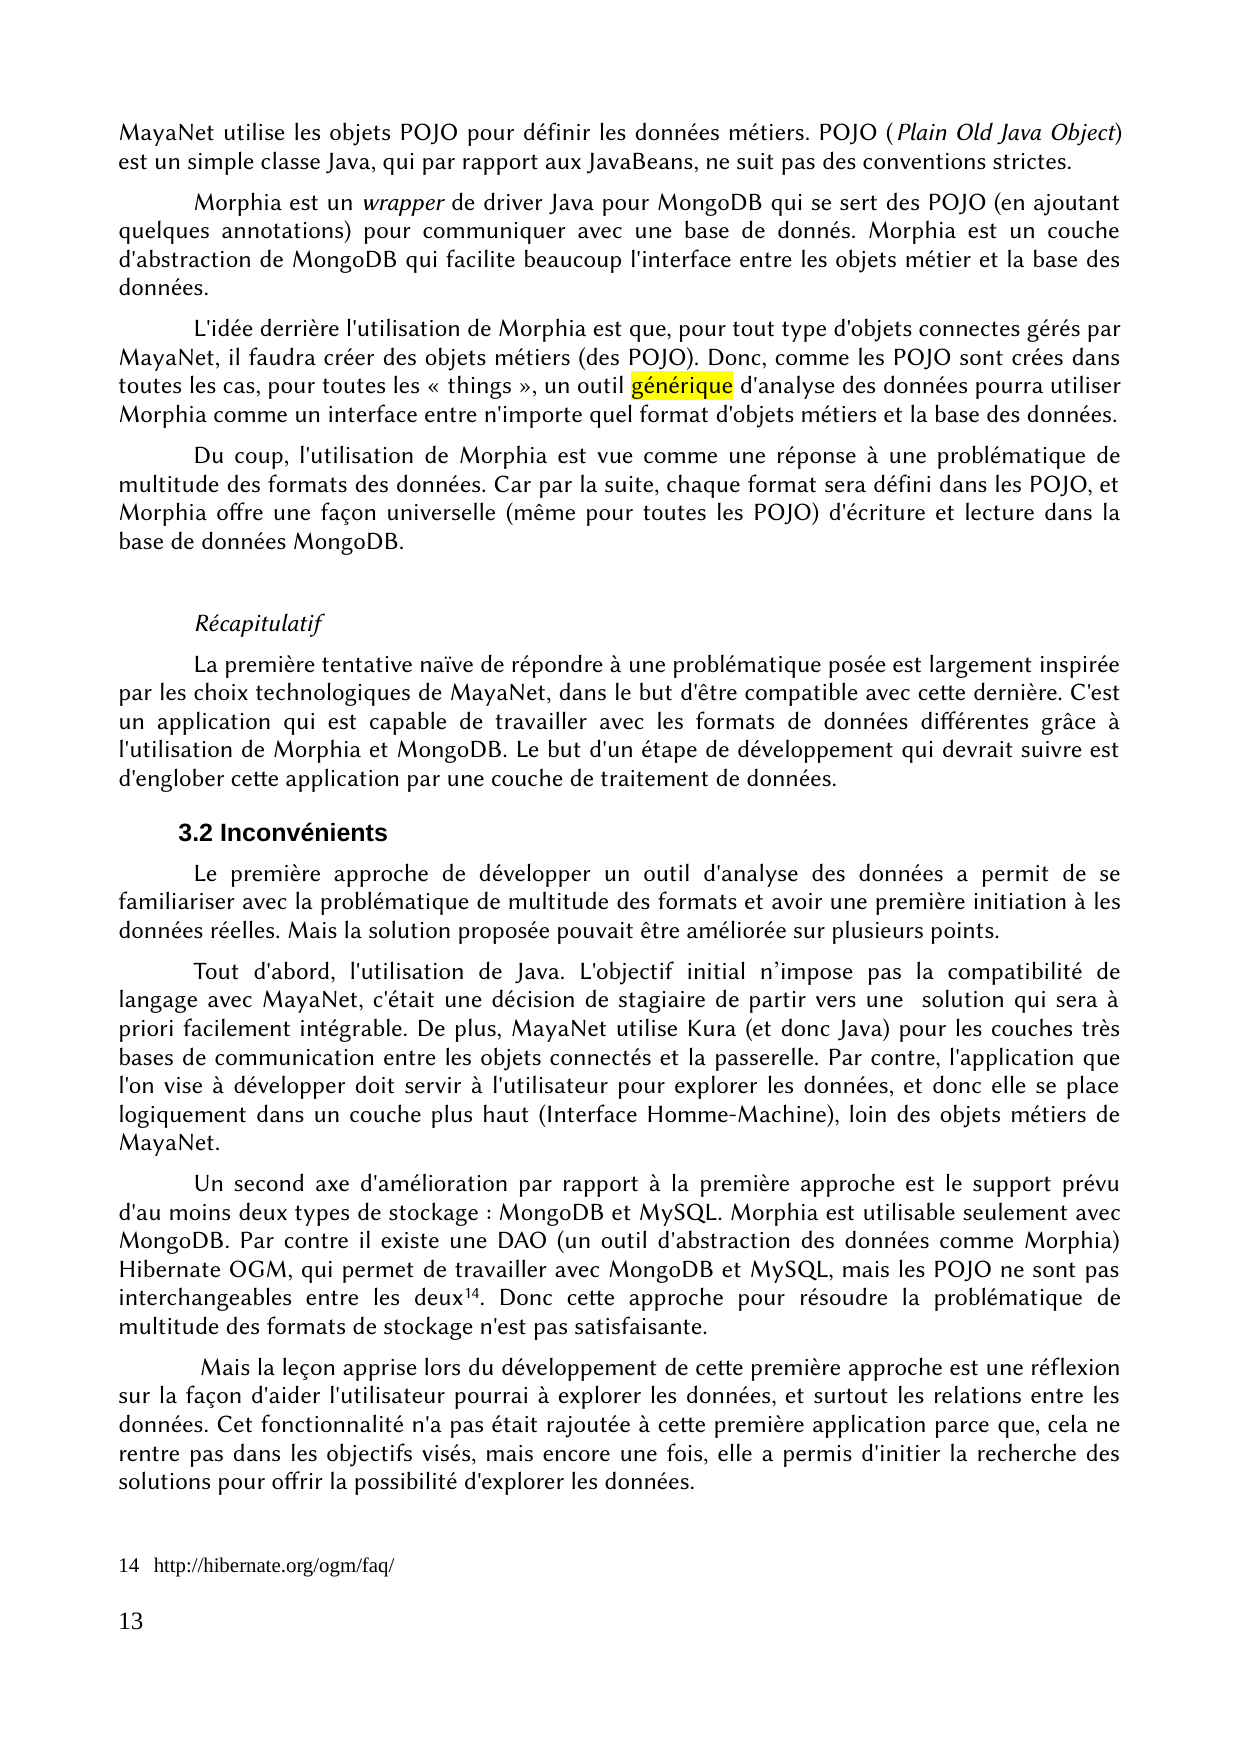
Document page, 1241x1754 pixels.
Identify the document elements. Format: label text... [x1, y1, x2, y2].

text MayaNet utilise les objets POJO pour définir les données métiers. POJO (Plain Old Java Object) est un simple classe Java, qui par rapport aux JavaBeans, ne suit pas des conventions strictes. [118, 118, 1122, 175]
text L'idée derrière l'utilisation de Morphia est que, pour tout type d'objets connectes gérés par MayaNet, il faudra créer des objets métiers (des POJO). Donc, comme les POJO sont crées dans toutes les cas, pour toutes les « things », un outil générique d'analyse des données pourra utiliser Morphia comme un interface entre n'importe quel format d'objets métiers et la base des données. [118, 314, 1122, 428]
text Le première approche de développer un outil d'analyse des données a permit de se familiariser avec la problématique de multitude des formats et avoir une première initiation à les données réelles. Mais la solution proposée pouvait être améliorée sur plusieurs points. [118, 859, 1122, 944]
text Mais la leçon apprise lors du développement de cette première approche est une réflexion sur la façon d'aider l'utilisateur pourrai à explorer les données, et surtout les relations entre les données. Cet fonctionnalité n'a pas était rajoutée à cette première application parce que, cela ne rentre pas dans les objectifs visés, mais encore une fois, elle a permis d'initier la recherche des solutions pour offrir la possibilité d'explorer les données. [118, 1353, 1122, 1496]
text Du coup, l'utilisation de Morphia est vue comme une réponse à une problématique de multitude des formats des données. Car par la suite, chaque format sera défini dans les POJO, et Morphia offre une façon universelle (même pour toutes les POJO) d'écriture et lecture dans la base de données MongoDB. [118, 441, 1122, 555]
text Morphia est un wrapper de driver Java pour MongoDB qui se sert des POJO (en ajoutant quelques annotations) pour communiquer avec une base de donnés. Morphia est un couche d'abstraction de MongoDB qui facilite beaucoup l'interface entre les objets métier et la base des données. [118, 188, 1122, 302]
subtitle Inconvénients [118, 817, 1122, 846]
text Un second axe d'amélioration par rapport à la première approche est le support prévu d'au moins deux types de stockage : MongoDB et MySQL. Morphia est utilisable seulement avec MongoDB. Par contre il existe une DAO (un outil d'abstraction des données comme Morphia) Hibernate OGM, qui permet de travailler avec MongoDB et MySQL, mais les POJO ne sont pas interchangeables entre les deux. Donc cette approche pour résoudre la problématique de multitude des formats de stockage n'est pas satisfaisante. [118, 1169, 1122, 1340]
text La première tentative naïve de répondre à une problématique posée est largement inspirée par les choix technologiques de MayaNet, dans le but d'être compatible avec cette dernière. C'est un application qui est capable de travailler avec les formats de données différentes grâce à l'utilisation de Morphia et MongoDB. Le but d'un étape de développement qui devrait suivre est d'englober cette application par une couche de traitement de données. [118, 650, 1122, 792]
text Tout d'abord, l'utilisation de Java. L'objectif initial n’impose pas la compatibilité de langage avec MayaNet, c'était une décision de stagiaire de partir vers une solution qui sera à priori facilement intégrable. De plus, MayaNet utilise Kura (et donc Java) pour les couches très bases de communication entre les objets connectés et la passerelle. Par contre, l'application que l'on vise à développer doit servir à l'utilisateur pour explorer les données, et donc elle se place logiquement dans un couche plus haut (Interface Homme-Machine), loin des objets métiers de MayaNet. [118, 957, 1122, 1157]
text http://hibernate.org/ogm/faq/ [118, 1553, 1122, 1577]
text Récapitulatif [118, 609, 1122, 637]
